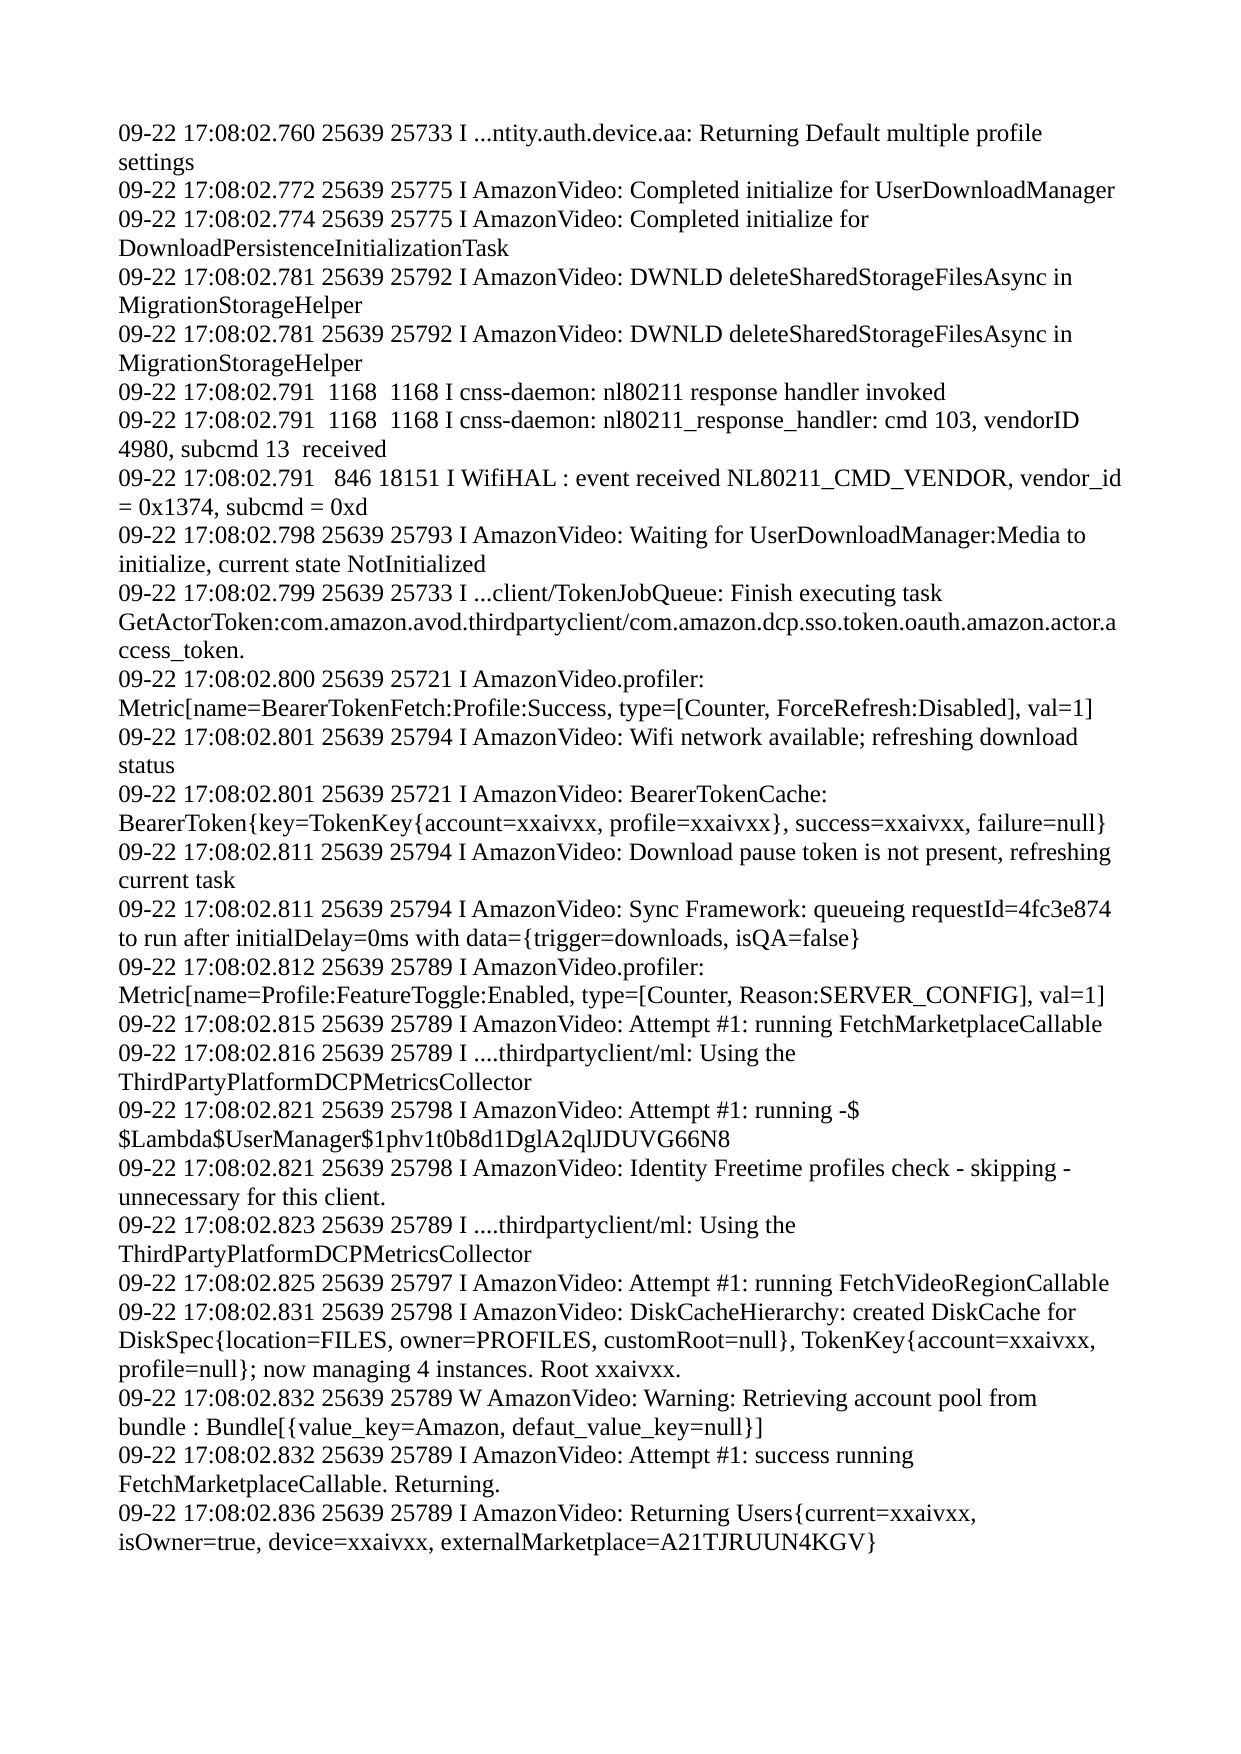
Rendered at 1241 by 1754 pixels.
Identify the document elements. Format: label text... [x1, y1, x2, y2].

text 09-22 17:08:02.811 25639 25794 I AmazonVideo: Download pause token is not present, refreshing current task [118, 837, 1122, 894]
text 09-22 17:08:02.815 25639 25789 I AmazonVideo: Attempt #1: running FetchMarketplaceCallable [118, 1009, 1122, 1038]
text 09-22 17:08:02.801 25639 25721 I AmazonVideo: BearerTokenCache: BearerToken{key=TokenKey{account=xxaivxx, profile=xxaivxx}, success=xxaivxx, failure=null} [118, 779, 1122, 837]
text 09-22 17:08:02.800 25639 25721 I AmazonVideo.profiler: Metric[name=BearerTokenFetch:Profile:Success, type=[Counter, ForceRefresh:Disabled], val=1] [118, 664, 1122, 722]
text 09-22 17:08:02.760 25639 25733 I ...ntity.auth.device.aa: Returning Default multiple profile settings [118, 118, 1122, 176]
text 09-22 17:08:02.791 1168 1168 I cnss-daemon: nl80211 response handler invoked [118, 377, 1122, 406]
text 09-22 17:08:02.798 25639 25793 I AmazonVideo: Waiting for UserDownloadManager:Media to initialize, current state NotInitialized [118, 521, 1122, 578]
text 09-22 17:08:02.791 1168 1168 I cnss-daemon: nl80211_response_handler: cmd 103, vendorID 4980, subcmd 13 received [118, 406, 1122, 463]
text 09-22 17:08:02.811 25639 25794 I AmazonVideo: Sync Framework: queueing requestId=4fc3e874 to run after initialDelay=0ms with data={trigger=downloads, isQA=false} [118, 894, 1122, 952]
text 09-22 17:08:02.831 25639 25798 I AmazonVideo: DiskCacheHierarchy: created DiskCache for DiskSpec{location=FILES, owner=PROFILES, customRoot=null}, TokenKey{account=xxaivxx, profile=null}; now managing 4 instances. Root xxaivxx. [118, 1297, 1122, 1383]
text 09-22 17:08:02.823 25639 25789 I ....thirdpartyclient/ml: Using the ThirdPartyPlatformDCPMetricsCollector [118, 1211, 1122, 1268]
text 09-22 17:08:02.801 25639 25794 I AmazonVideo: Wifi network available; refreshing download status [118, 722, 1122, 779]
text 09-22 17:08:02.825 25639 25797 I AmazonVideo: Attempt #1: running FetchVideoRegionCallable [118, 1268, 1122, 1297]
text 09-22 17:08:02.836 25639 25789 I AmazonVideo: Returning Users{current=xxaivxx, isOwner=true, device=xxaivxx, externalMarketplace=A21TJRUUN4KGV} [118, 1498, 1122, 1556]
text 09-22 17:08:02.821 25639 25798 I AmazonVideo: Identity Freetime profiles check - skipping - unnecessary for this client. [118, 1153, 1122, 1211]
text 09-22 17:08:02.774 25639 25775 I AmazonVideo: Completed initialize for DownloadPersistenceInitializationTask [118, 204, 1122, 262]
text 09-22 17:08:02.832 25639 25789 I AmazonVideo: Attempt #1: success running FetchMarketplaceCallable. Returning. [118, 1441, 1122, 1498]
text 09-22 17:08:02.821 25639 25798 I AmazonVideo: Attempt #1: running -$$Lambda$UserManager$1phv1t0b8d1DglA2qlJDUVG66N8 [118, 1096, 1122, 1153]
text 09-22 17:08:02.832 25639 25789 W AmazonVideo: Warning: Retrieving account pool from bundle : Bundle[{value_key=Amazon, defaut_value_key=null}] [118, 1383, 1122, 1441]
text 09-22 17:08:02.812 25639 25789 I AmazonVideo.profiler: Metric[name=Profile:FeatureToggle:Enabled, type=[Counter, Reason:SERVER_CONFIG], val=1] [118, 952, 1122, 1009]
text 09-22 17:08:02.781 25639 25792 I AmazonVideo: DWNLD deleteSharedStorageFilesAsync in MigrationStorageHelper [118, 262, 1122, 319]
text 09-22 17:08:02.791 846 18151 I WifiHAL : event received NL80211_CMD_VENDOR, vendor_id = 0x1374, subcmd = 0xd [118, 463, 1122, 521]
text 09-22 17:08:02.772 25639 25775 I AmazonVideo: Completed initialize for UserDownloadManager [118, 176, 1122, 204]
text 09-22 17:08:02.816 25639 25789 I ....thirdpartyclient/ml: Using the ThirdPartyPlatformDCPMetricsCollector [118, 1038, 1122, 1096]
text 09-22 17:08:02.781 25639 25792 I AmazonVideo: DWNLD deleteSharedStorageFilesAsync in MigrationStorageHelper [118, 319, 1122, 377]
text 09-22 17:08:02.799 25639 25733 I ...client/TokenJobQueue: Finish executing task GetActorToken:com.amazon.avod.thirdpartyclient/com.amazon.dcp.sso.token.oauth.amazon.actor.access_token. [118, 578, 1122, 664]
